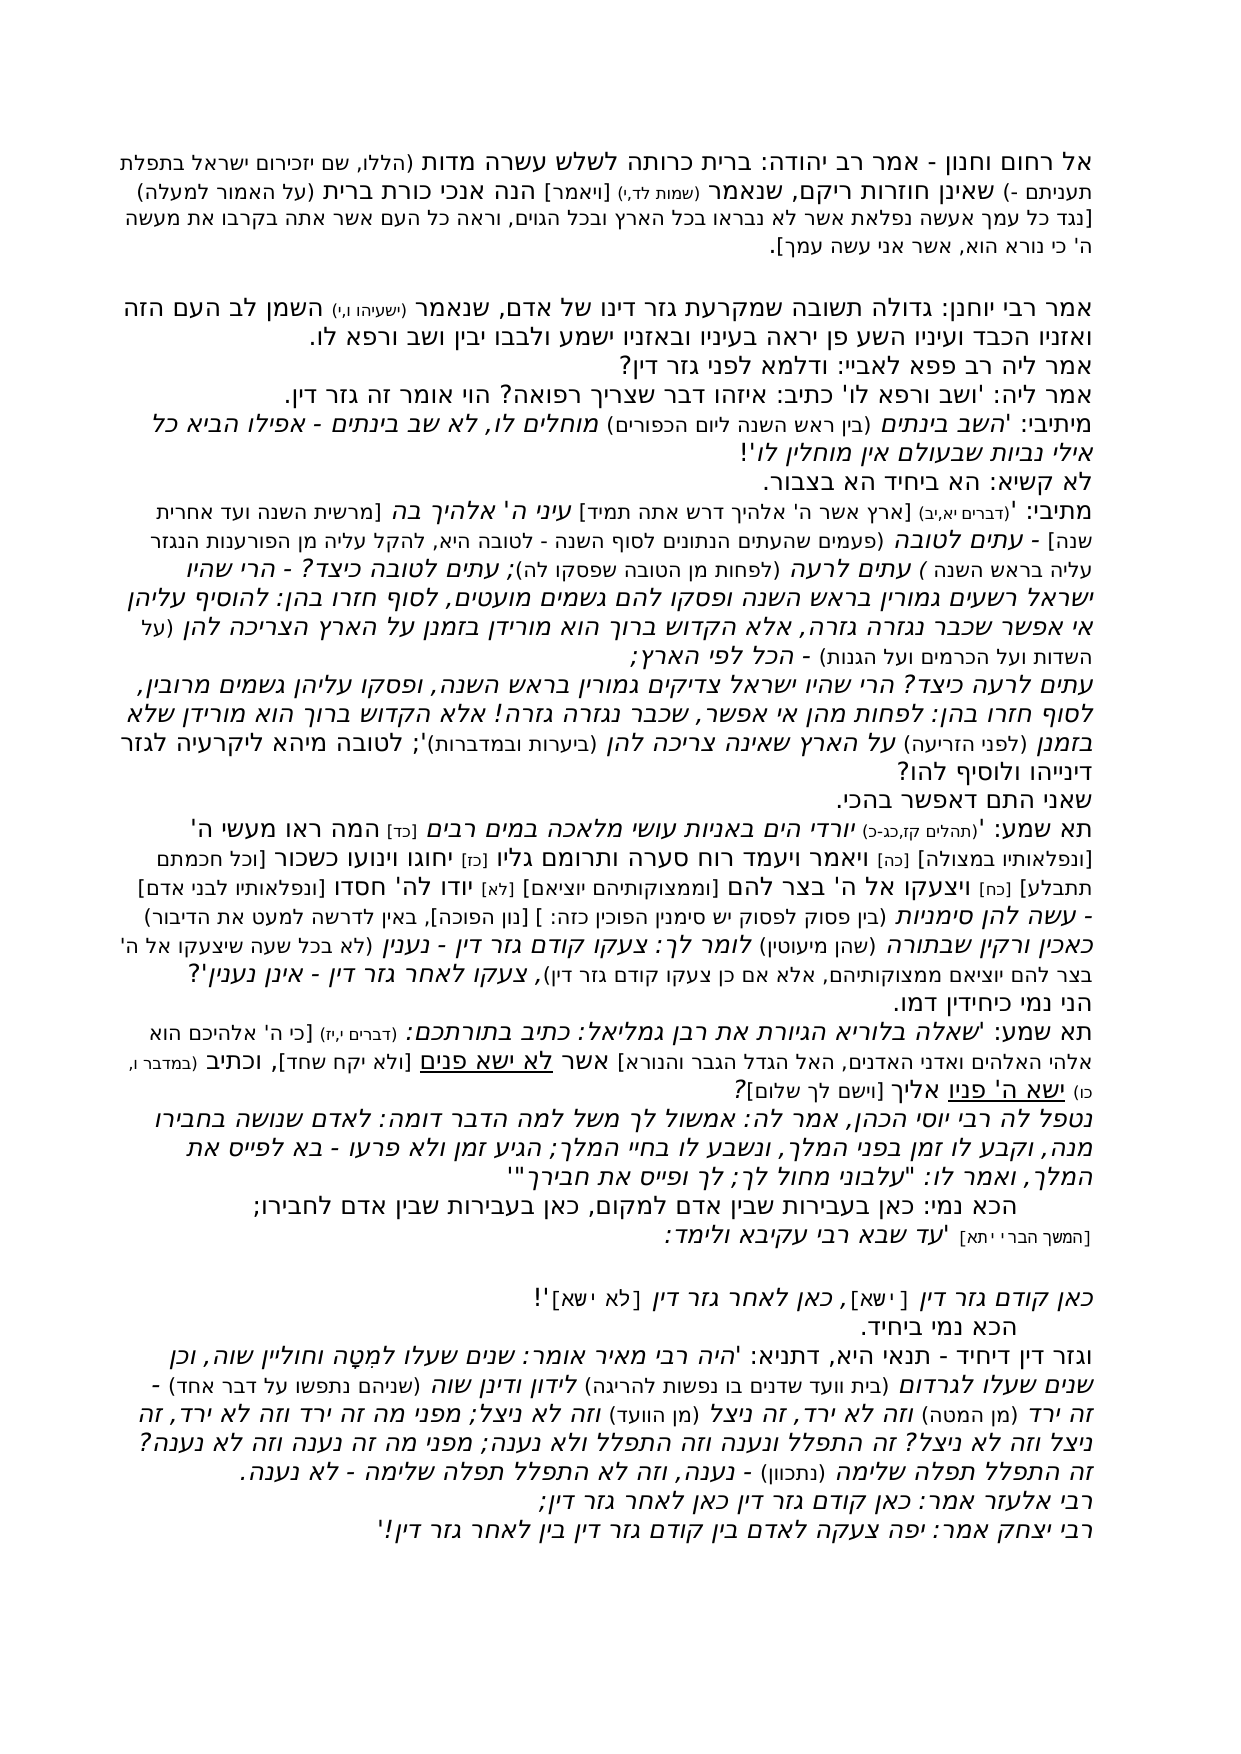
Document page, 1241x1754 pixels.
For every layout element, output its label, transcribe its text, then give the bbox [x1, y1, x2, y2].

text מיתיבי: 'השב בינתים (בין ראש השנה ליום הכפורים) מוחלים לו, לא שב בינתים - אפילו הביא כל אילי נביות שבעולם אין מוחלין לו'! [118, 409, 1092, 467]
text אל רחום וחנון - אמר רב יהודה: ברית כרותה לשלש עשרה מדות (הללו, שם יזכירום ישראל בתפלת תעניתם -) שאינן חוזרות ריקם, שנאמר (שמות לד,י) [ויאמר] הנה אנכי כורת ברית (על האמור למעלה) [נגד כל עמך אעשה נפלאת אשר לא נבראו בכל הארץ ובכל הגוים, וראה כל העם אשר אתה בקרבו את מעשה ה' כי נורא הוא, אשר אני עשה עמך]. [118, 148, 1092, 259]
text כאן קודם גזר דין [ישא], כאן לאחר גזר דין [לא ישא]'! [118, 1283, 1092, 1313]
text מתיבי: '(דברים יא,יב) [ארץ אשר ה' אלהיך דרש אתה תמיד] עיני ה' אלהיך בה [מרשית השנה ועד אחרית שנה] - עתים לטובה (פעמים שהעתים הנתונים לסוף השנה - לטובה היא, להקל עליה מן הפורענות הנגזר עליה בראש השנה ) עתים לרעה (לפחות מן הטובה שפסקו לה); עתים לטובה כיצד? - הרי שהיו ישראל רשעים גמורין בראש השנה ופסקו להם גשמים מועטים, לסוף חזרו בהן: להוסיף עליהן אי אפשר שכבר נגזרה גזרה, אלא הקדוש ברוך הוא מורידן בזמנן על הארץ הצריכה להן (על השדות ועל הכרמים ועל הגנות) - הכל לפי הארץ; [118, 496, 1092, 670]
text אמר רבי יוחנן: גדולה תשובה שמקרעת גזר דינו של אדם, שנאמר (ישעיהו ו,י) השמן לב העם הזה ואזניו הכבד ועיניו השע פן יראה בעיניו ובאזניו ישמע ולבבו יבין ושב ורפא לו. [118, 293, 1092, 351]
text עתים לרעה כיצד? הרי שהיו ישראל צדיקים גמורין בראש השנה, ופסקו עליהן גשמים מרובין, לסוף חזרו בהן: לפחות מהן אי אפשר, שכבר נגזרה גזרה! אלא הקדוש ברוך הוא מורידן שלא בזמנן (לפני הזריעה) על הארץ שאינה צריכה להן (ביערות ובמדברות)'; לטובה מיהא ליקרעיה לגזר דינייהו ולוסיף להו? [118, 670, 1092, 786]
text הכא נמי: כאן בעבירות שבין אדם למקום, כאן בעבירות שבין אדם לחבירו; [118, 1191, 1017, 1220]
text [המשך הברייתא] 'עד שבא רבי עקיבא ולימד: [118, 1220, 1092, 1249]
text תא שמע: 'שאלה בלוריא הגיורת את רבן גמליאל: כתיב בתורתכם: (דברים י,יז) [כי ה' אלהיכם הוא אלהי האלהים ואדני האדנים, האל הגדל הגבר והנורא] אשר לא ישא פנים [ולא יקח שחד], וכתיב (במדבר ו,כו) ישא ה' פניו אליך [וישם לך שלום]? [118, 1017, 1092, 1104]
text לא קשיא: הא ביחיד הא בצבור. [118, 467, 1092, 496]
text אמר ליה רב פפא לאביי: ודלמא לפני גזר דין? [118, 351, 1092, 380]
text הכא נמי ביחיד. [118, 1313, 1017, 1342]
text אמר ליה: 'ושב ורפא לו' כתיב: איזהו דבר שצריך רפואה? הוי אומר זה גזר דין. [118, 380, 1092, 409]
text רבי אלעזר אמר: כאן קודם גזר דין כאן לאחר גזר דין; [118, 1486, 1092, 1515]
text נטפל לה רבי יוסי הכהן, אמר לה: אמשול לך משל למה הדבר דומה: לאדם שנושה בחבירו מנה, וקבע לו זמן בפני המלך, ונשבע לו בחיי המלך; הגיע זמן ולא פרעו - בא לפייס את המלך, ואמר לו: "עלבוני מחול לך; לך ופייס את חבירך"' [118, 1104, 1092, 1191]
text רבי יצחק אמר: יפה צעקה לאדם בין קודם גזר דין בין לאחר גזר דין!' [118, 1515, 1092, 1544]
text תא שמע: '(תהלים קז,כג-כ) יורדי הים באניות עושי מלאכה במים רבים [כד] המה ראו מעשי ה' [ונפלאותיו במצולה] [כה] ויאמר ויעמד רוח סערה ותרומם גליו [כז] יחוגו וינועו כשכור [וכל חכמתם תתבלע] [כח] ויצעקו אל ה' בצר להם [וממצוקותיהם יוציאם] [לא] יודו לה' חסדו [ונפלאותיו לבני אדם] - עשה להן סימניות (בין פסוק לפסוק יש סימנין הפוכין כזה: ] [נון הפוכה], באין לדרשה למעט את הדיבור) כאכין ורקין שבתורה (שהן מיעוטין) לומר לך: צעקו קודם גזר דין - נענין (לא בכל שעה שיצעקו אל ה' בצר להם יוציאם ממצוקותיהם, אלא אם כן צעקו קודם גזר דין), צעקו לאחר גזר דין - אינן נענין'? [118, 815, 1092, 988]
text הני נמי כיחידין דמו. [118, 988, 1092, 1017]
text שאני התם דאפשר בהכי. [118, 786, 1092, 815]
text וגזר דין דיחיד - תנאי היא, דתניא: 'היה רבי מאיר אומר: שנים שעלו למִטָה וחוליין שוה, וכן שנים שעלו לגרדום (בית וועד שדנים בו נפשות להריגה) לידון ודינן שוה (שניהם נתפשו על דבר אחד) - זה ירד (מן המטה) וזה לא ירד, זה ניצל (מן הוועד) וזה לא ניצל; מפני מה זה ירד וזה לא ירד, זה ניצל וזה לא ניצל? זה התפלל ונענה וזה התפלל ולא נענה; מפני מה זה נענה וזה לא נענה? זה התפלל תפלה שלימה (נתכוון) - נענה, וזה לא התפלל תפלה שלימה - לא נענה. [118, 1342, 1092, 1486]
